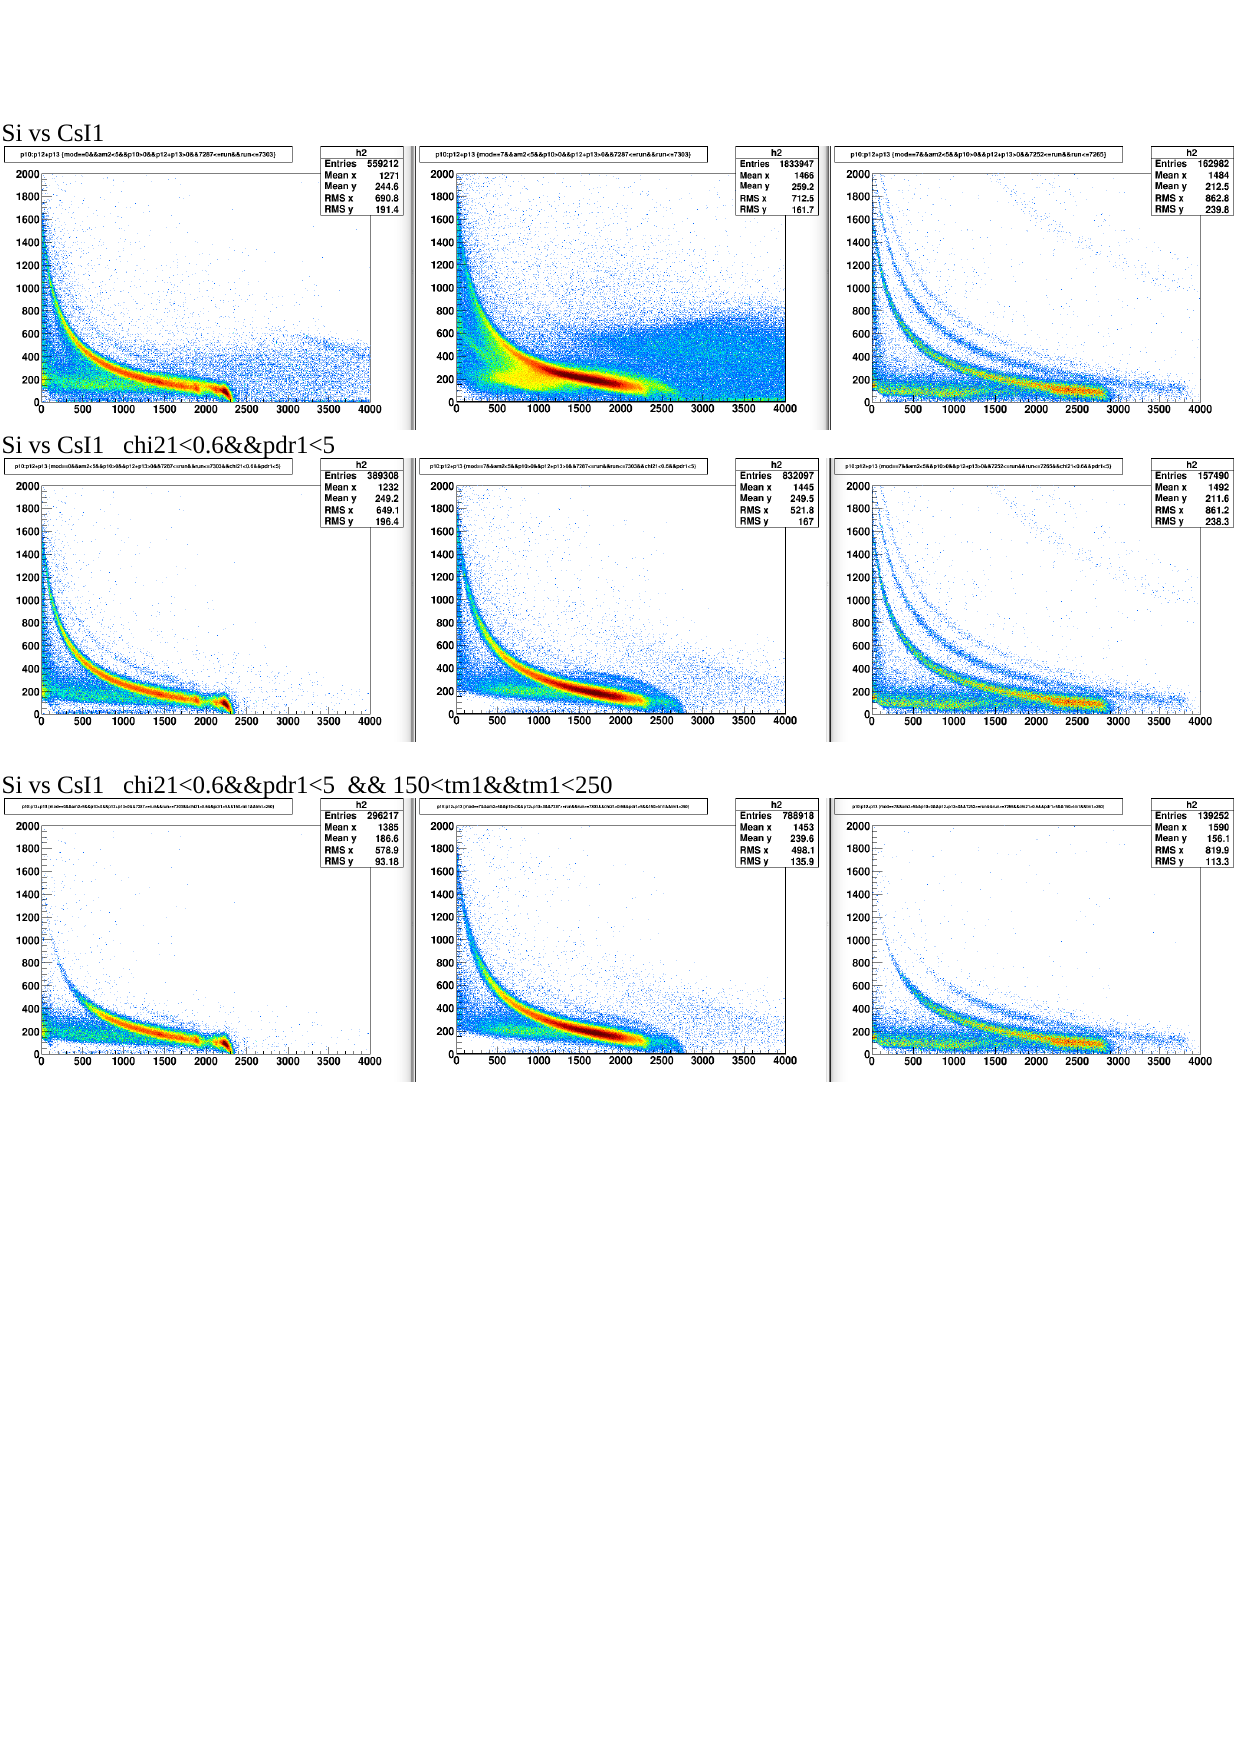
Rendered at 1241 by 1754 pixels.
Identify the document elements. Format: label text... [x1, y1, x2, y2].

text Si vs CsI1 chi21<0.6&&pdr1<5 [1, 430, 1239, 458]
picture [1, 146, 1239, 430]
picture [1, 458, 1239, 742]
text Si vs CsI1 [1, 118, 1239, 146]
text Si vs CsI1 chi21<0.6&&pdr1<5 && 150<tm1&&tm1<250 [1, 770, 1239, 798]
picture [1, 798, 1239, 1082]
